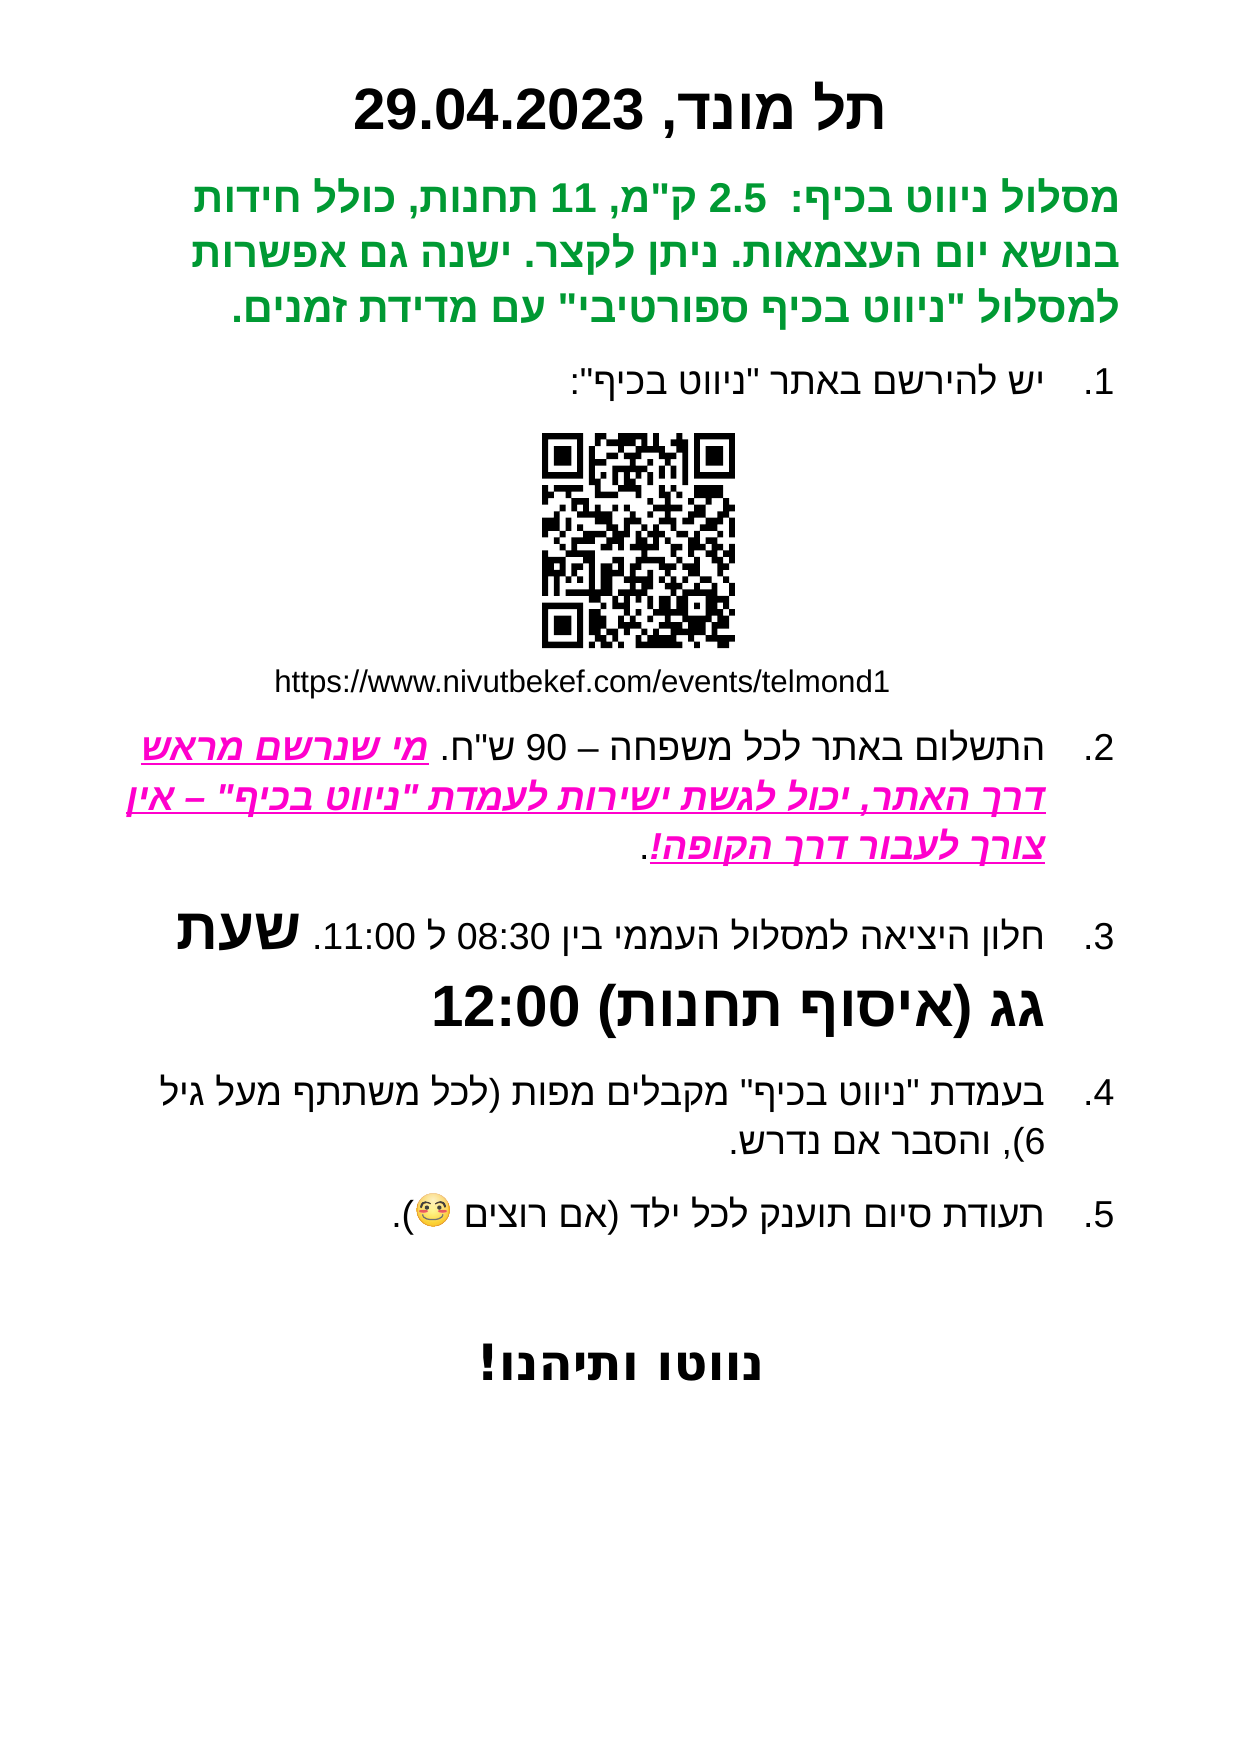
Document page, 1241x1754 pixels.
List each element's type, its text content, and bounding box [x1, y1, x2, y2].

text מסלול ניווט בכיף: 2.5 ק"מ, 11 תחנות, כולל חידות בנושא יום העצמאות. ניתן לקצר. ישנה גם אפשרות למסלול "ניווט בכיף ספורטיבי" עם מדידת זמנים. [120, 173, 1121, 331]
list חלון היציאה למסלול העממי בין 08:30 ל 11:00. שעת גג (איסוף תחנות) 12:00 [120, 895, 1083, 1039]
text נווטו ותיהנו! [120, 1333, 1121, 1392]
list בעמדת "ניווט בכיף" מקבלים מפות (לכל משתתף מעל גיל 6), והסבר אם נדרש. [120, 1070, 1083, 1163]
list https://www.nivutbekef.com/events/telmond1 [120, 429, 1046, 699]
text תל מונד, 29.04.2023 [120, 75, 1121, 142]
list יש להירשם באתר "ניווט בכיף": [120, 359, 1083, 402]
list תעודת סיום תוענק לכל ילד (אם רוצים ). [120, 1190, 1083, 1236]
list התשלום באתר לכל משפחה – 90 ש"ח. מי שנרשם מראש דרך האתר, יכול לגשת ישירות לעמדת "ניווט בכיף" – אין צורך לעבור דרך הקופה!. [120, 725, 1083, 868]
